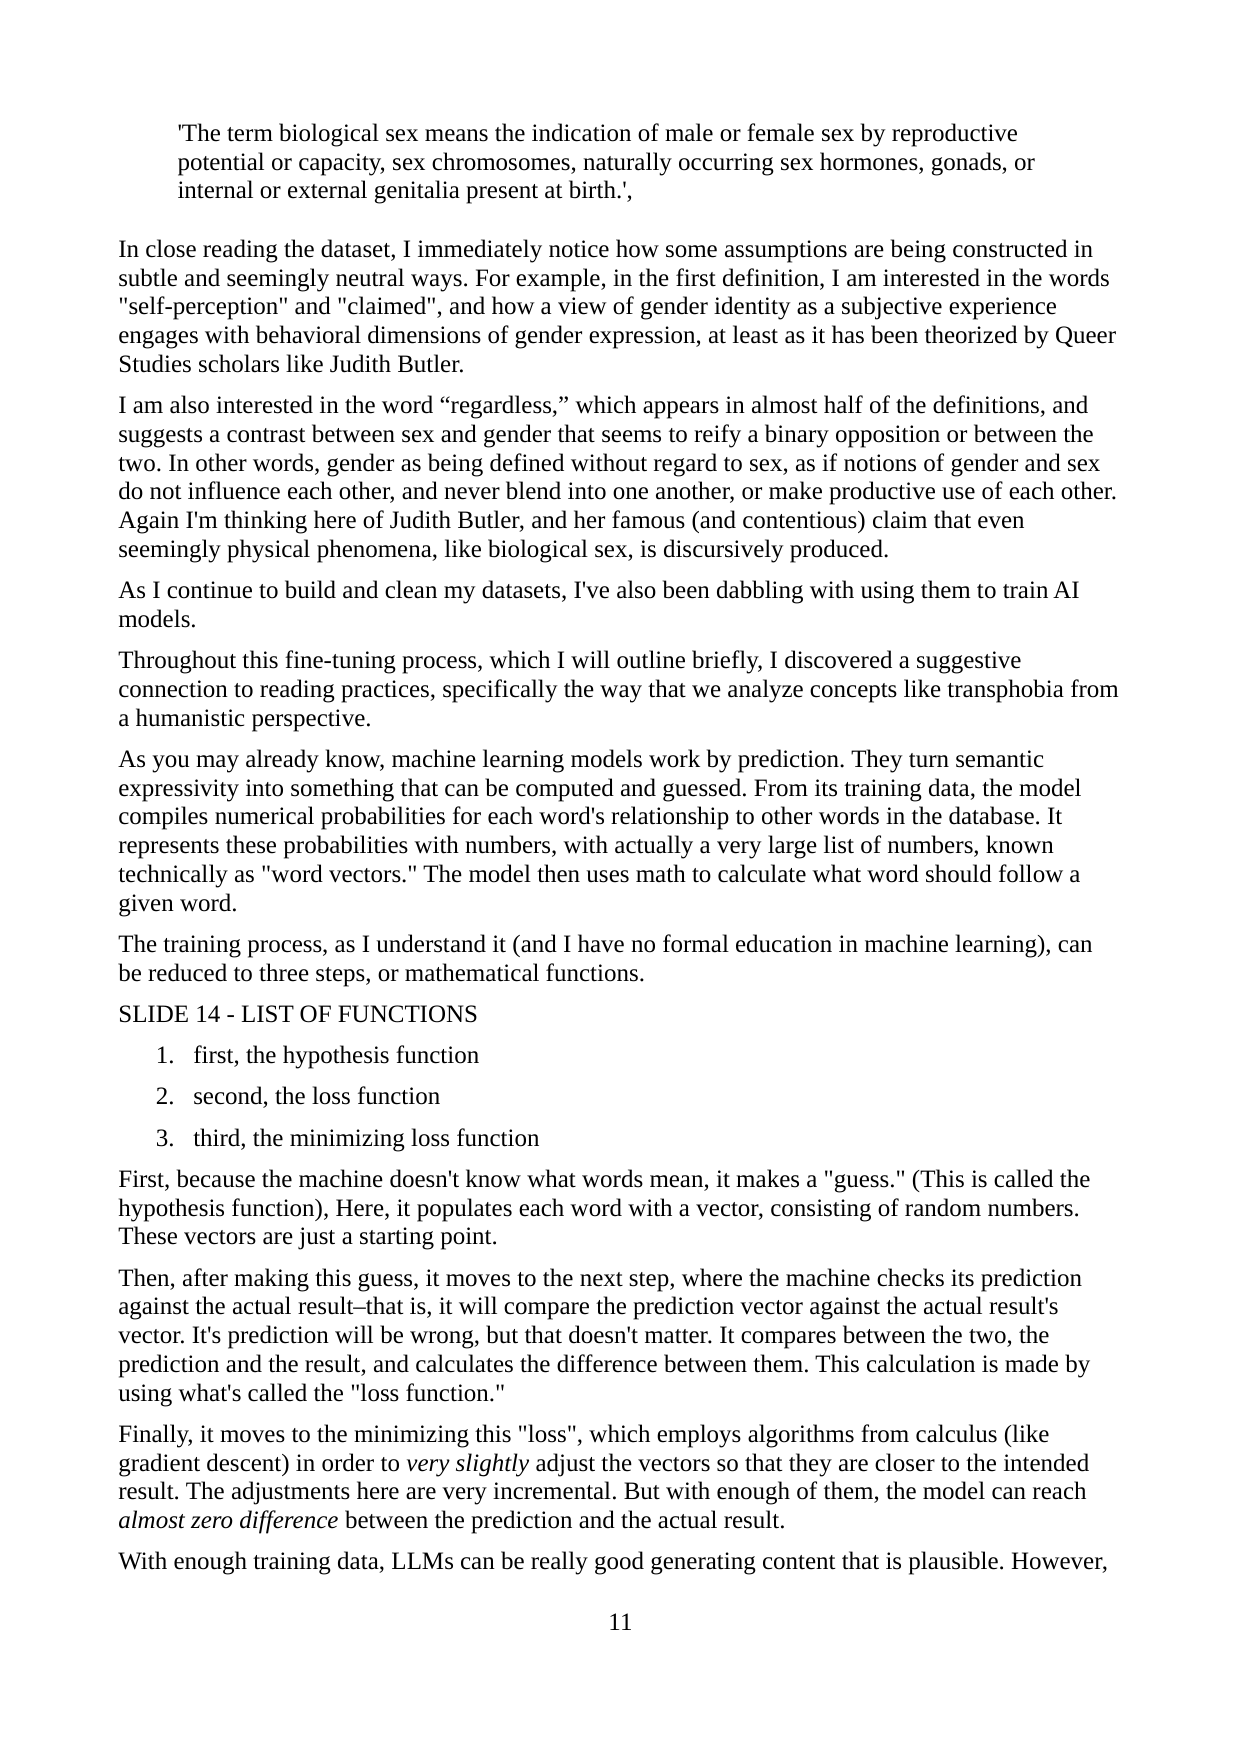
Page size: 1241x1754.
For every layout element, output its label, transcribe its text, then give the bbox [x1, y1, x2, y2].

text Then, after making this guess, it moves to the next step, where the machine checks its prediction against the actual result–that is, it will compare the prediction vector against the actual result's vector. It's prediction will be wrong, but that doesn't matter. It compares between the two, the prediction and the result, and calculates the difference between them. This calculation is made by using what's called the "loss function." [118, 1263, 1122, 1406]
list second, the loss function [156, 1081, 1122, 1110]
text I am also interested in the word “regardless,” which appears in almost half of the definitions, and suggests a contrast between sex and gender that seems to reify a binary opposition or between the two. In other words, gender as being defined without regard to sex, as if notions of gender and sex do not influence each other, and never blend into one another, or make productive use of each other. Again I'm thinking here of Judith Butler, and her famous (and contentious) claim that even seemingly physical phenomena, like biological sex, is discursively produced. [118, 390, 1122, 563]
text 'The term biological sex means the indication of male or female sex by reproductive potential or capacity, sex chromosomes, naturally occurring sex hormones, gonads, or internal or external genitalia present at birth.', [177, 118, 1063, 204]
text Finally, it moves to the minimizing this "loss", which employs algorithms from calculus (like gradient descent) in order to very slightly adjust the vectors so that they are closer to the intended result. The adjustments here are very incremental. But with enough of them, the model can reach almost zero difference between the prediction and the actual result. [118, 1419, 1122, 1534]
list first, the hypothesis function [156, 1040, 1122, 1069]
text Throughout this fine-tuning process, which I will outline briefly, I discovered a suggestive connection to reading practices, specifically the way that we analyze concepts like transphobia from a humanistic perspective. [118, 645, 1122, 731]
text In close reading the dataset, I immediately notice how some assumptions are being constructed in subtle and seemingly neutral ways. For example, in the first definition, I am interested in the words "self-perception" and "claimed", and how a view of gender identity as a subjective experience engages with behavioral dimensions of gender expression, at least as it has been theorized by Queer Studies scholars like Judith Butler. [118, 234, 1122, 378]
text The training process, as I understand it (and I have no formal education in machine learning), can be reduced to three steps, or mathematical functions. [118, 929, 1122, 986]
text First, because the machine doesn't know what words mean, it makes a "guess." (This is called the hypothesis function), Here, it populates each word with a vector, consisting of random numbers. These vectors are just a starting point. [118, 1164, 1122, 1250]
text As I continue to build and clean my datasets, I've also been dabbling with using them to train AI models. [118, 575, 1122, 633]
list third, the minimizing loss function [156, 1123, 1122, 1151]
text With enough training data, LLMs can be really good generating content that is plausible. However, [118, 1546, 1122, 1575]
text As you may already know, machine learning models work by prediction. They turn semantic expressivity into something that can be computed and guessed. From its training data, the model compiles numerical probabilities for each word's relationship to other words in the database. It represents these probabilities with numbers, with actually a very large list of numbers, known technically as "word vectors." The model then uses math to calculate what word should follow a given word. [118, 744, 1122, 916]
text SLIDE 14 - LIST OF FUNCTIONS [118, 999, 1122, 1028]
